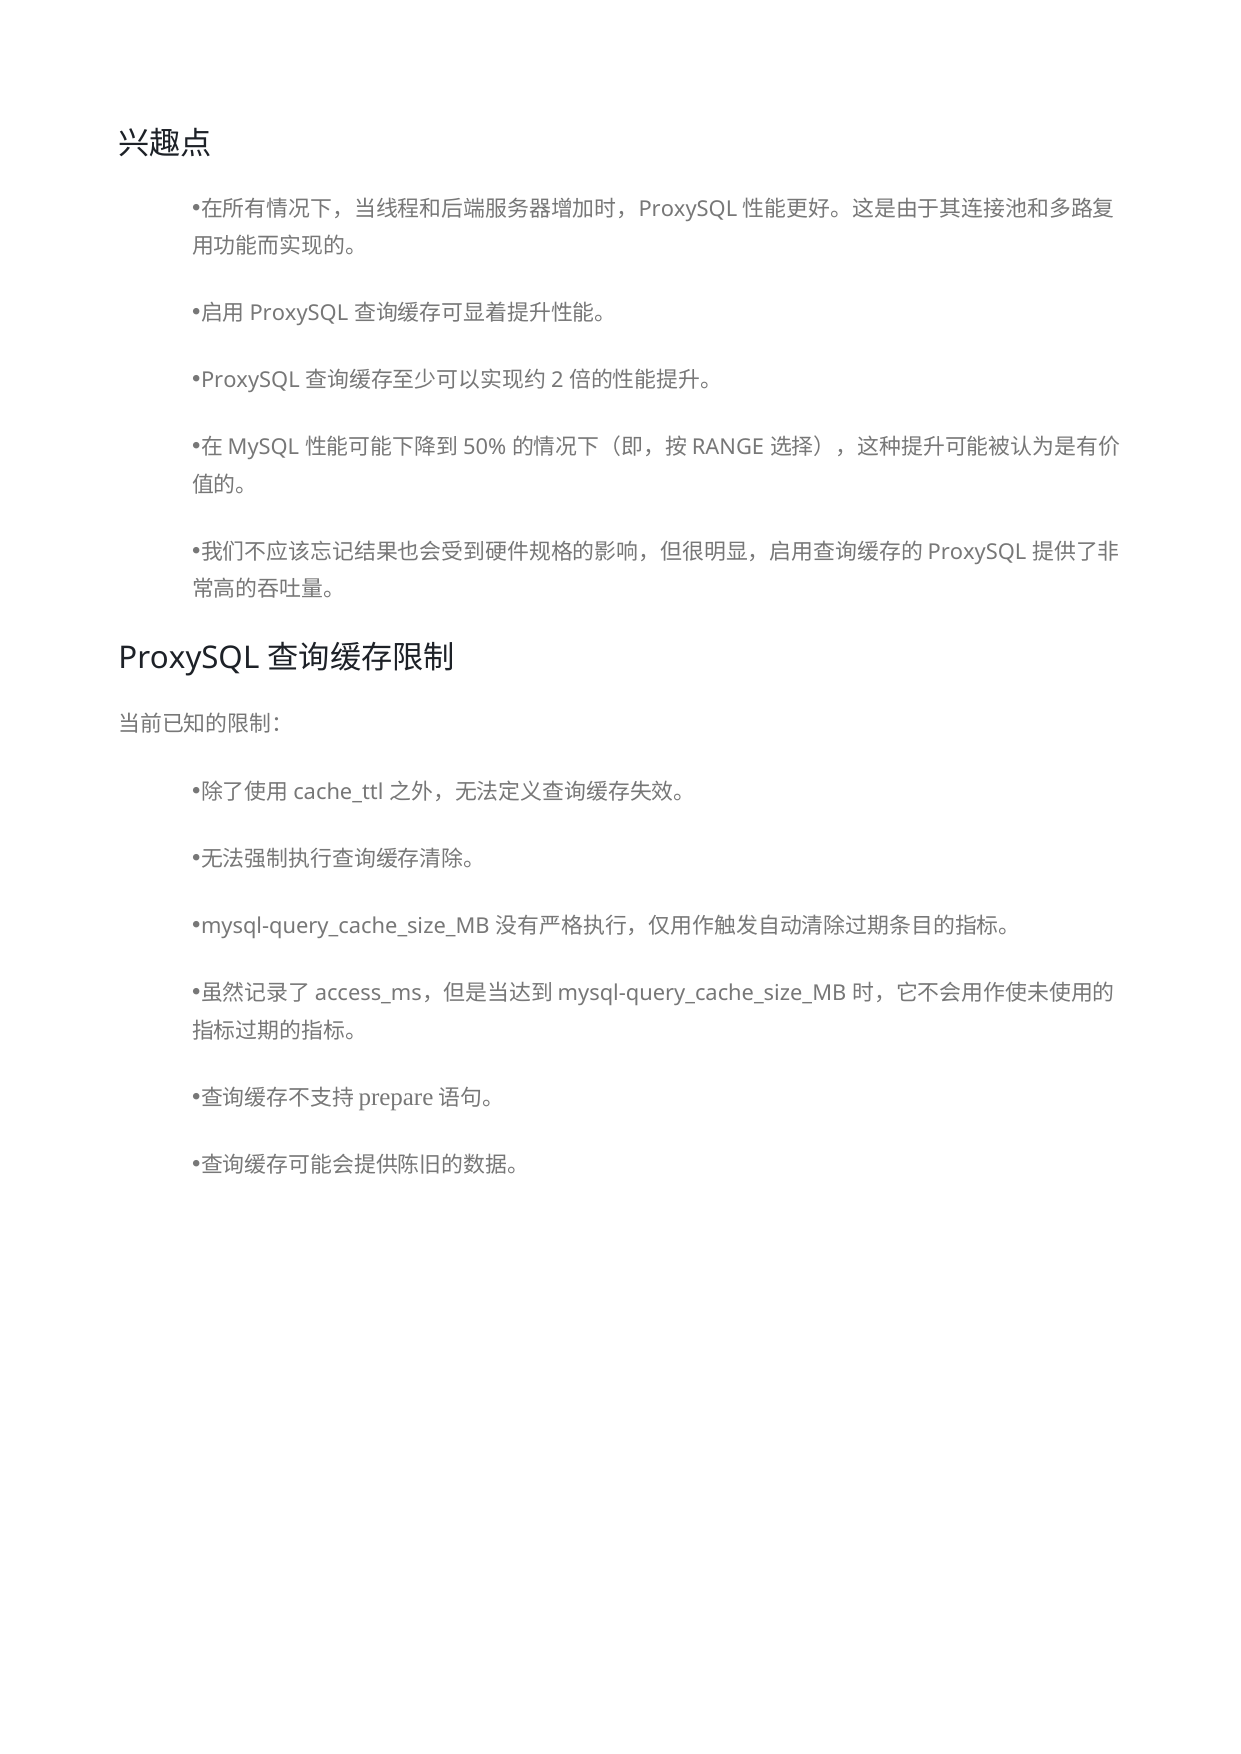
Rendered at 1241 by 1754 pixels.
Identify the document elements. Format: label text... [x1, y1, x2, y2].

list 我们不应该忘记结果也会受到硬件规格的影响，但很明显，启用查询缓存的 ProxySQL 提供了非常高的吞吐量。 [118, 528, 1122, 603]
list 虽然记录了access_ms，但是当达到mysql-query_cache_size_MB 时，它不会用作使未使用的指标过期的指标。 [118, 969, 1122, 1044]
subtitle ProxySQL 查询缓存限制 [118, 633, 1122, 678]
list 启用 ProxySQL 查询缓存可显着提升性能。 [118, 290, 1122, 327]
list 无法强制执行查询缓存清除。 [118, 836, 1122, 873]
list 除了使用 cache_ttl 之外，无法定义查询缓存失效。 [118, 769, 1122, 806]
text 当前已知的限制： [118, 700, 1122, 737]
list 在 MySQL 性能可能下降到 50% 的情况下（即，按 RANGE 选择），这种提升可能被认为是有价值的。 [118, 424, 1122, 499]
list 在所有情况下，当线程和后端服务器增加时，ProxySQL 性能更好。这是由于其连接池和多路复用功能而实现的。 [118, 185, 1122, 260]
list 查询缓存可能会提供陈旧的数据。 [118, 1141, 1122, 1178]
subtitle 兴趣点 [118, 118, 1122, 163]
list mysql-query_cache_size_MB 没有严格执行，仅用作触发自动清除过期条目的指标。 [118, 903, 1122, 940]
list ProxySQL 查询缓存至少可以实现约 2 倍的性能提升。 [118, 357, 1122, 394]
list 查询缓存不支持prepare语句。 [118, 1074, 1122, 1112]
